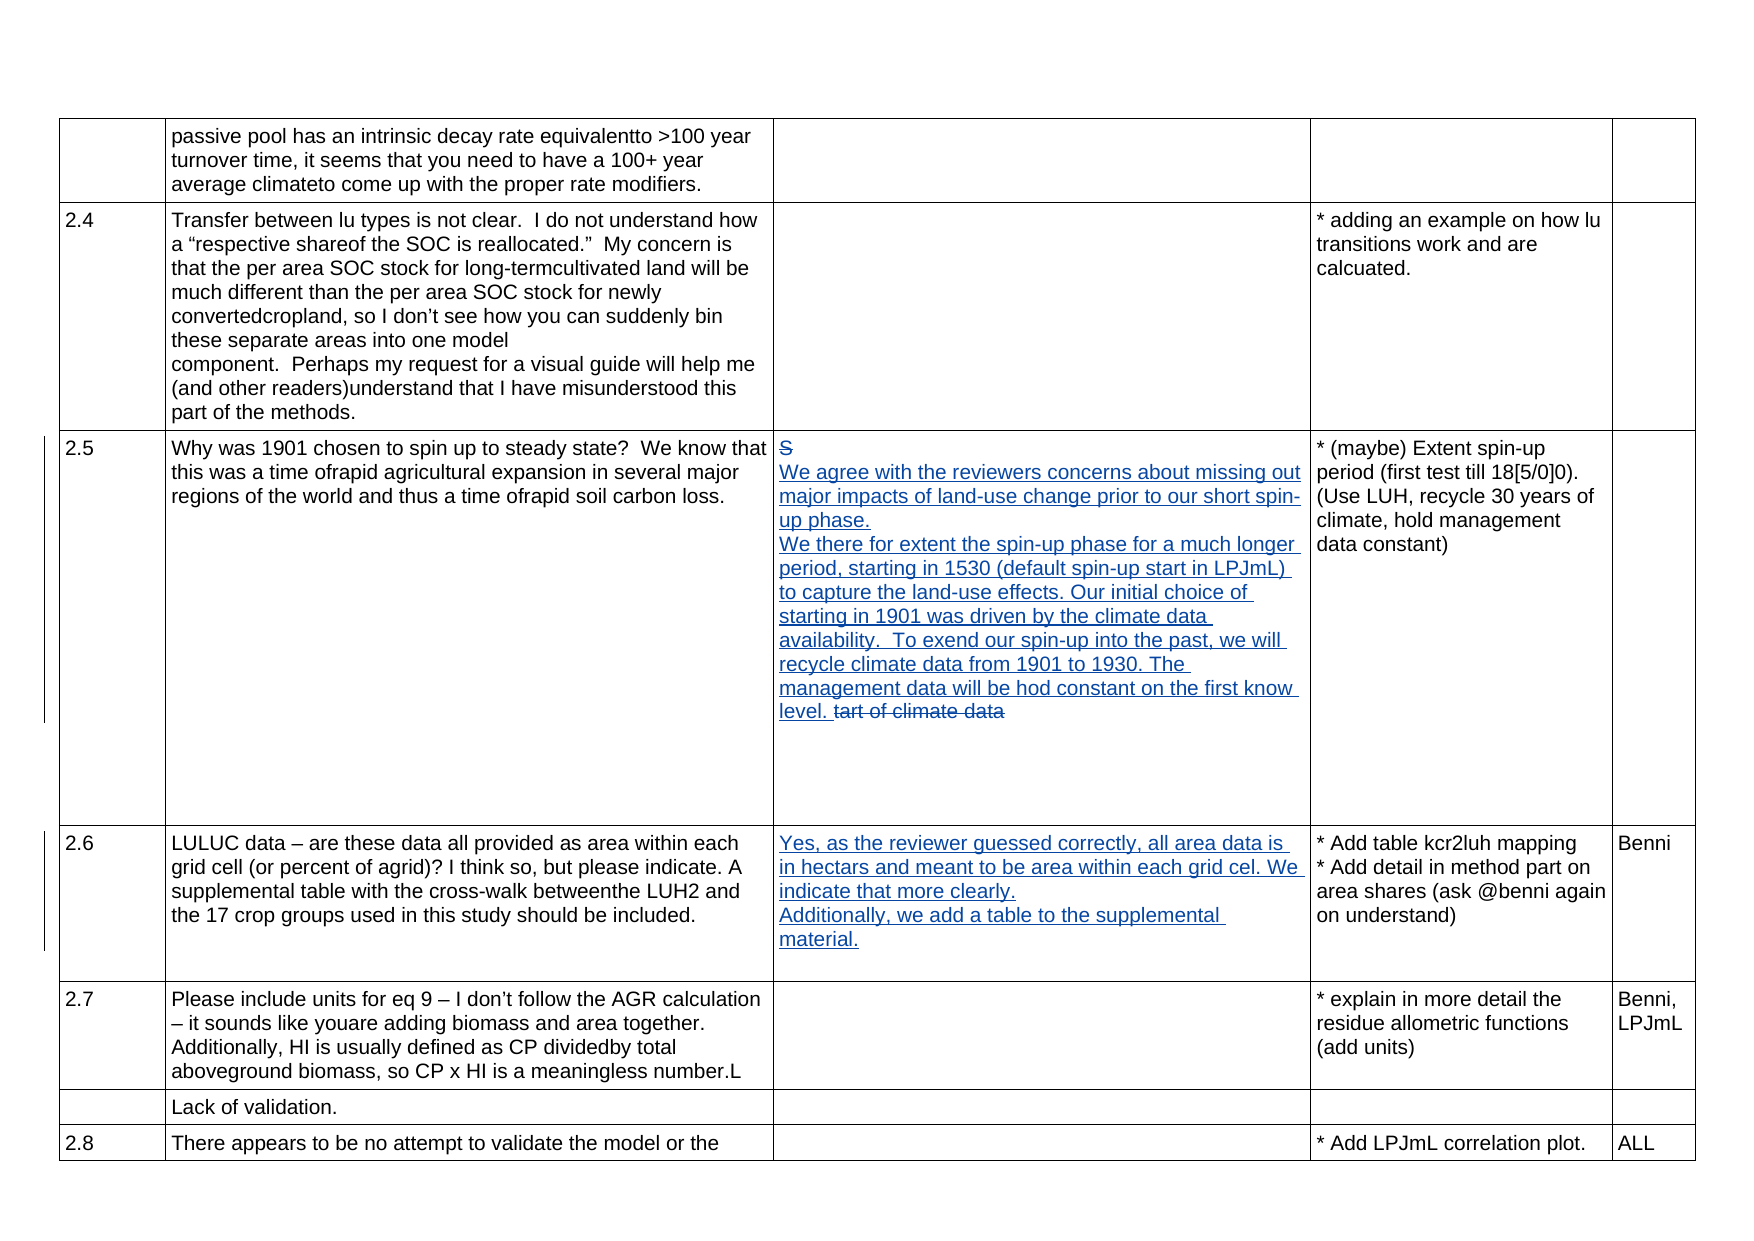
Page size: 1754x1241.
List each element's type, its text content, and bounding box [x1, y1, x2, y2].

table_cell There appears to be no attempt to validate the model or the [166, 1125, 773, 1160]
table_cell * adding an example on how lu transitions work and are calcuated. [1311, 203, 1612, 429]
table_cell [60, 1090, 165, 1124]
table_cell Lack of validation. [166, 1090, 773, 1124]
table_cell ALL [1613, 1125, 1695, 1160]
table_cell 2.6 [60, 826, 165, 981]
table_cell 2.5 [60, 431, 165, 825]
table_cell [774, 1090, 1310, 1124]
table_cell We agree with the reviewers concerns about missing out major impacts of land-use change prior to our short spin-up phase. We there for extent the spin-up phase for a much longer period, starting in 1530 (default spin-up start in LPJmL) to capture the land-use effects. Our initial choice of starting in 1901 was driven by the climate data availability. To exend our spin-up into the past, we will recycle climate data from 1901 to 1930. The management data will be hod constant on the first know level. [774, 431, 1310, 825]
table_cell [60, 119, 165, 202]
table_cell * explain in more detail the residue allometric functions (add units) [1311, 982, 1612, 1088]
table_cell Why was 1901 chosen to spin up to steady state? We know that this was a time ofrapid agricultural expansion in several major regions of the world and thus a time ofrapid soil carbon loss. [166, 431, 773, 825]
table_cell 2.7 [60, 982, 165, 1088]
table_cell * Add table kcr2luh mapping * Add detail in method part on area shares (ask @benni again on understand) [1311, 826, 1612, 981]
table_cell * Add LPJmL correlation plot. [1311, 1125, 1612, 1160]
table_cell [1613, 119, 1695, 202]
table_cell [774, 982, 1310, 1088]
table_cell * (maybe) Extent spin-up period (first test till 18[5/0]0). (Use LUH, recycle 30 years of climate, hold management data constant) [1311, 431, 1612, 825]
table_cell [774, 203, 1310, 429]
table_cell Transfer between lu types is not clear. I do not understand how a “respective shareof the SOC is reallocated.” My concern is that the per area SOC stock for long-termcultivated land will be much different than the per area SOC stock for newly convertedcropland, so I don’t see how you can suddenly bin these separate areas into one model component. Perhaps my request for a visual guide will help me (and other readers)understand that I have misunderstood this part of the methods. [166, 203, 773, 429]
table_cell [1311, 1090, 1612, 1124]
table_cell passive pool has an intrinsic decay rate equivalentto >100 year turnover time, it seems that you need to have a 100+ year average climateto come up with the proper rate modifiers. [166, 119, 773, 202]
table_cell LULUC data – are these data all provided as area within each grid cell (or percent of agrid)? I think so, but please indicate. A supplemental table with the cross-walk betweenthe LUH2 and the 17 crop groups used in this study should be included. [166, 826, 773, 981]
table_cell [1613, 1090, 1695, 1124]
table_cell [1311, 119, 1612, 202]
table_cell 2.8 [60, 1125, 165, 1160]
table_cell Benni, LPJmL [1613, 982, 1695, 1088]
table_cell [1613, 203, 1695, 429]
table_cell [774, 1125, 1310, 1160]
table_cell Yes, as the reviewer guessed correctly, all area data is in hectars and meant to be area within each grid cel. We indicate that more clearly. Additionally, we add a table to the supplemental material. [774, 826, 1310, 981]
table_cell Please include units for eq 9 – I don’t follow the AGR calculation – it sounds like youare adding biomass and area together. Additionally, HI is usually defined as CP dividedby total aboveground biomass, so CP x HI is a meaningless number.L [166, 982, 773, 1088]
table_cell Benni [1613, 826, 1695, 981]
table_cell [774, 119, 1310, 202]
table_cell [1613, 431, 1695, 825]
table_cell 2.4 [60, 203, 165, 429]
